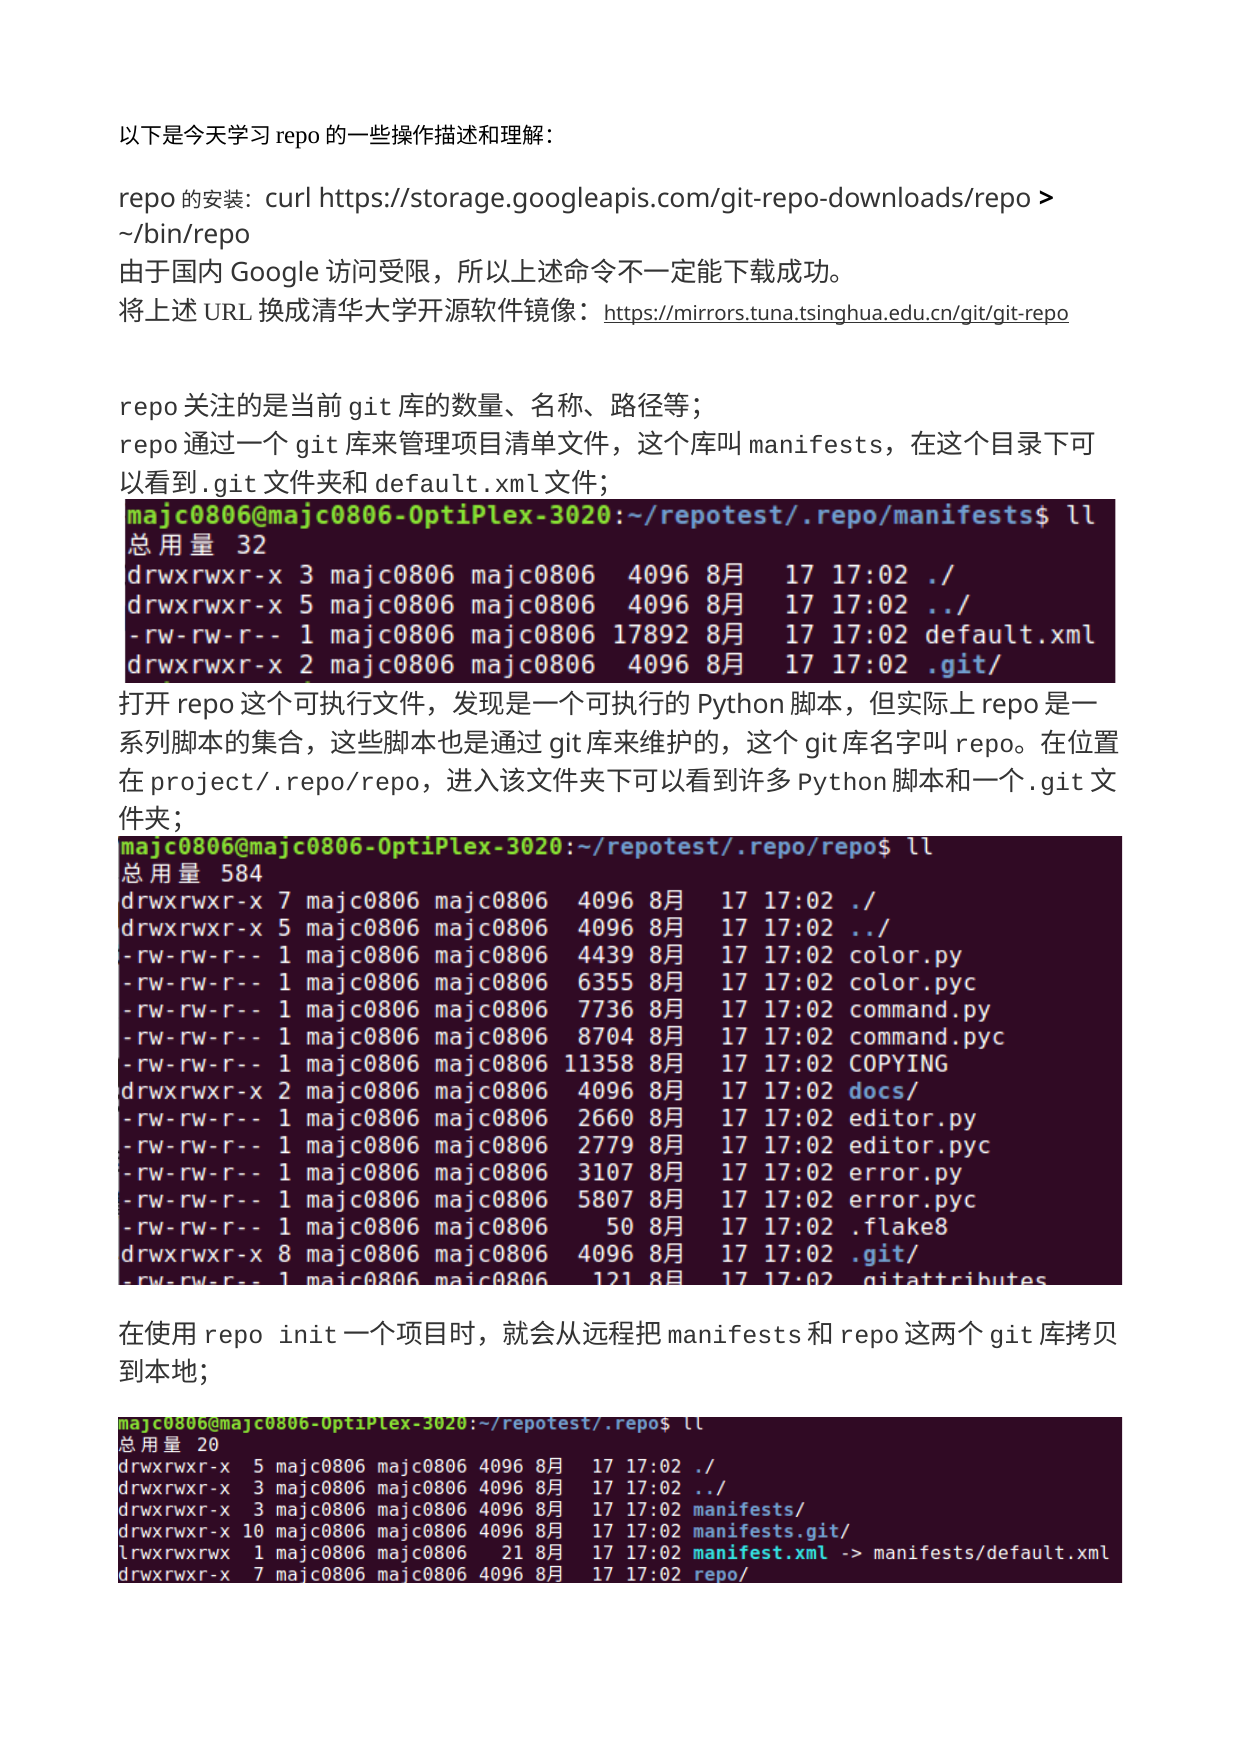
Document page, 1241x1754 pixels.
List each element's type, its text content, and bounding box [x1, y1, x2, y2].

text 打开repo这个可执行文件，发现是一个可执行的Python脚本，但实际上repo是一系列脚本的集合，这些脚本也是通过git库来维护的，这个git库名字叫repo。在位置在project/.repo/repo，进入该文件夹下可以看到许多Python脚本和一个.git文件夹； [118, 500, 1122, 836]
text 在使用repo init一个项目时，就会从远程把manifests和repo这两个git库拷贝到本地； [118, 1313, 1122, 1389]
text 以下是今天学习repo的一些操作描述和理解： [118, 118, 1122, 150]
text repo通过一个git库来管理项目清单文件，这个库叫manifests，在这个目录下可以看到.git文件夹和default.xml文件； [118, 423, 1122, 500]
picture [118, 1417, 1123, 1583]
text 由于国内Google访问受限，所以上述命令不一定能下载成功。 [118, 251, 1122, 289]
text 将上述URL换成清华大学开源软件镜像：https://mirrors.tuna.tsinghua.edu.cn/git/git-repo [118, 289, 1122, 328]
text repo关注的是当前git库的数量、名称、路径等； [118, 384, 1122, 423]
picture [124, 499, 1116, 683]
text repo的安装：curl https://storage.googleapis.com/git-repo-downloads/repo > ~/bin/repo [118, 178, 1122, 251]
picture [118, 836, 1123, 1285]
